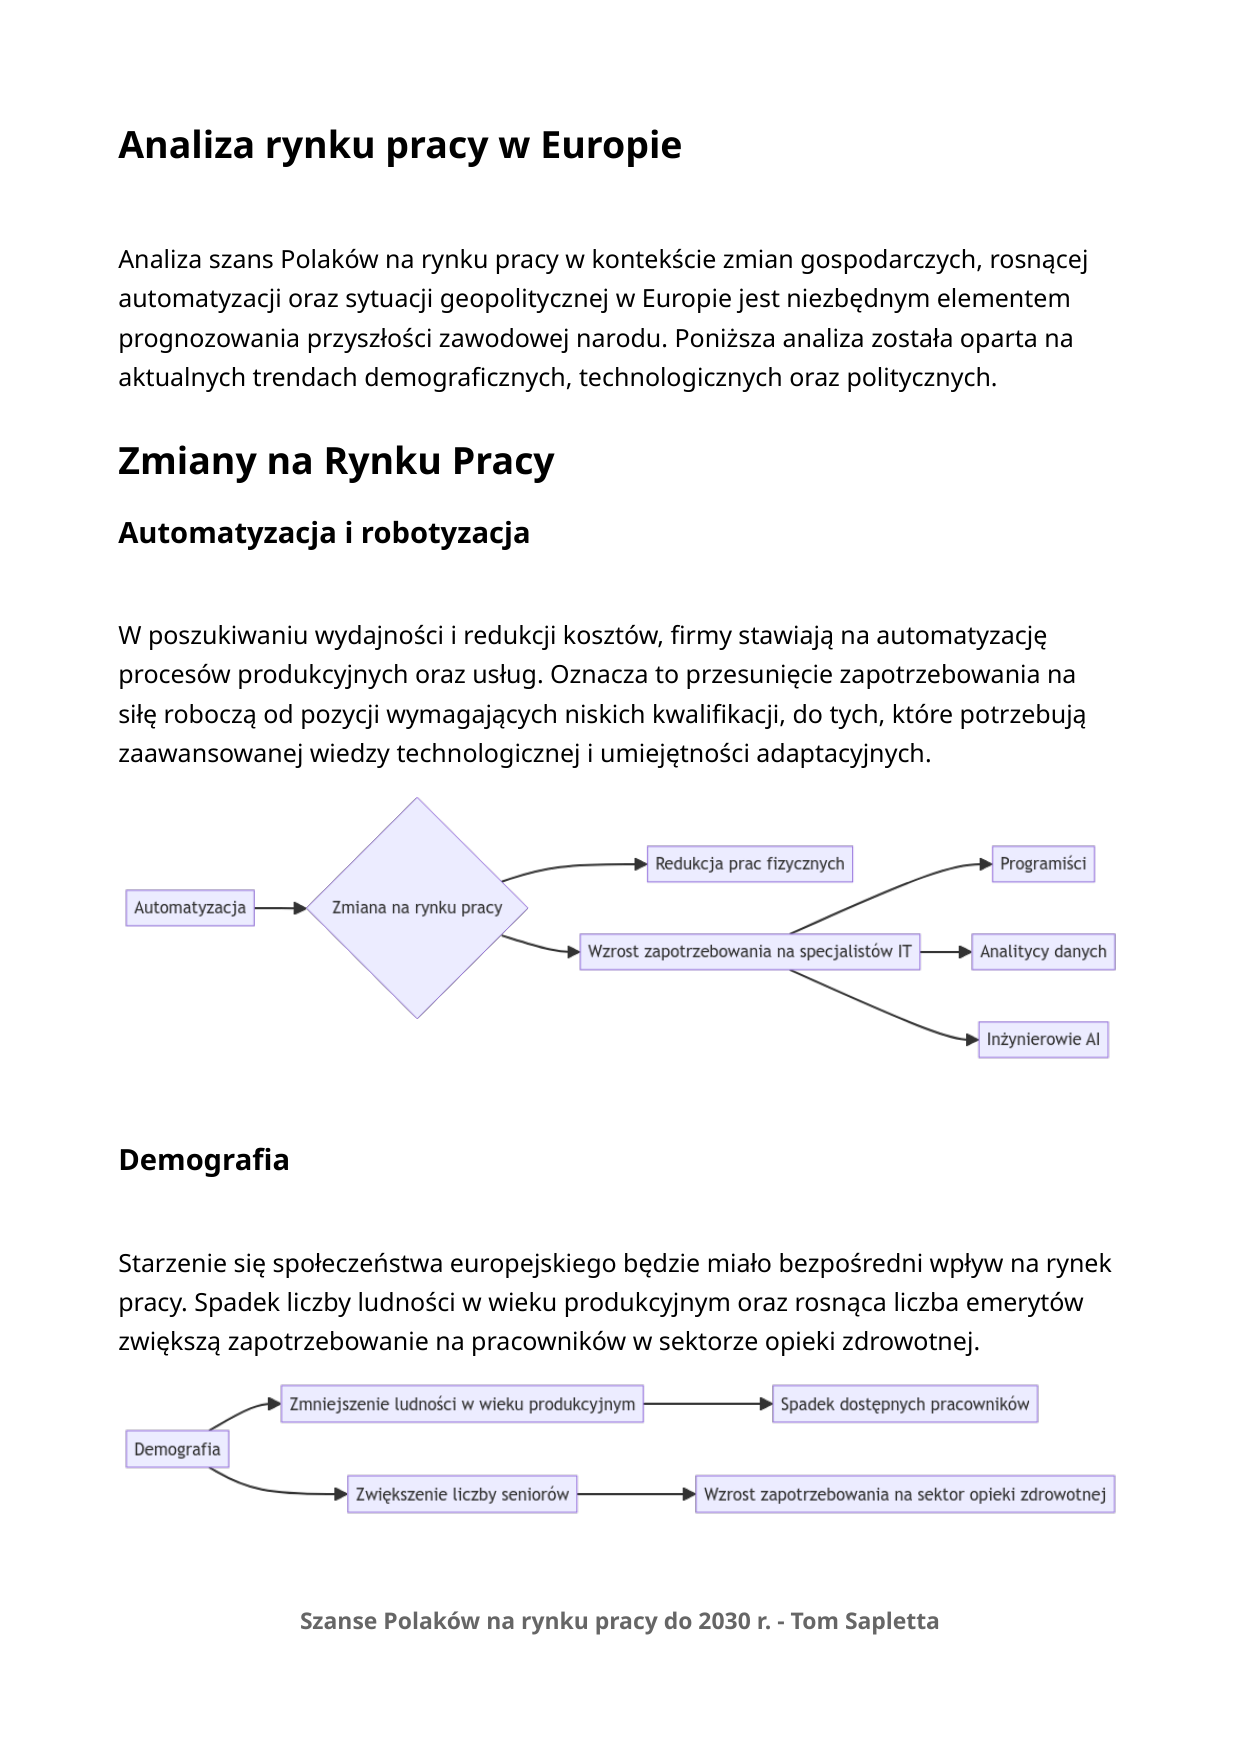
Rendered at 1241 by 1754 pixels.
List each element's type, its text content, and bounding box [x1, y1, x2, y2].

subtitle Zmiany na Rynku Pracy [118, 434, 1122, 485]
picture [118, 789, 1123, 1066]
subtitle Automatyzacja i robotyzacja [118, 512, 1122, 552]
text Starzenie się społeczeństwa europejskiego będzie miało bezpośredni wpływ na rynek pracy. Spadek liczby ludności w wieku produkcyjnym oraz rosnąca liczba emerytów zwiększą zapotrzebowanie na pracowników w sektorze opieki zdrowotnej. [118, 1245, 1122, 1358]
subtitle Analiza rynku pracy w Europie [118, 118, 1122, 169]
subtitle Demografia [118, 1139, 1122, 1179]
text W poszukiwaniu wydajności i redukcji kosztów, firmy stawiają na automatyzację procesów produkcyjnych oraz usług. Oznacza to przesunięcie zapotrzebowania na siłę roboczą od pozycji wymagających niskich kwalifikacji, do tych, które potrzebują zaawansowanej wiedzy technologicznej i umiejętności adaptacyjnych. [118, 618, 1122, 769]
text Analiza szans Polaków na rynku pracy w kontekście zmian gospodarczych, rosnącej automatyzacji oraz sytuacji geopolitycznej w Europie jest niezbędnym elementem prognozowania przyszłości zawodowej narodu. Poniższa analiza została oparta na aktualnych trendach demograficznych, technologicznych oraz politycznych. [118, 242, 1122, 393]
picture [118, 1377, 1123, 1521]
